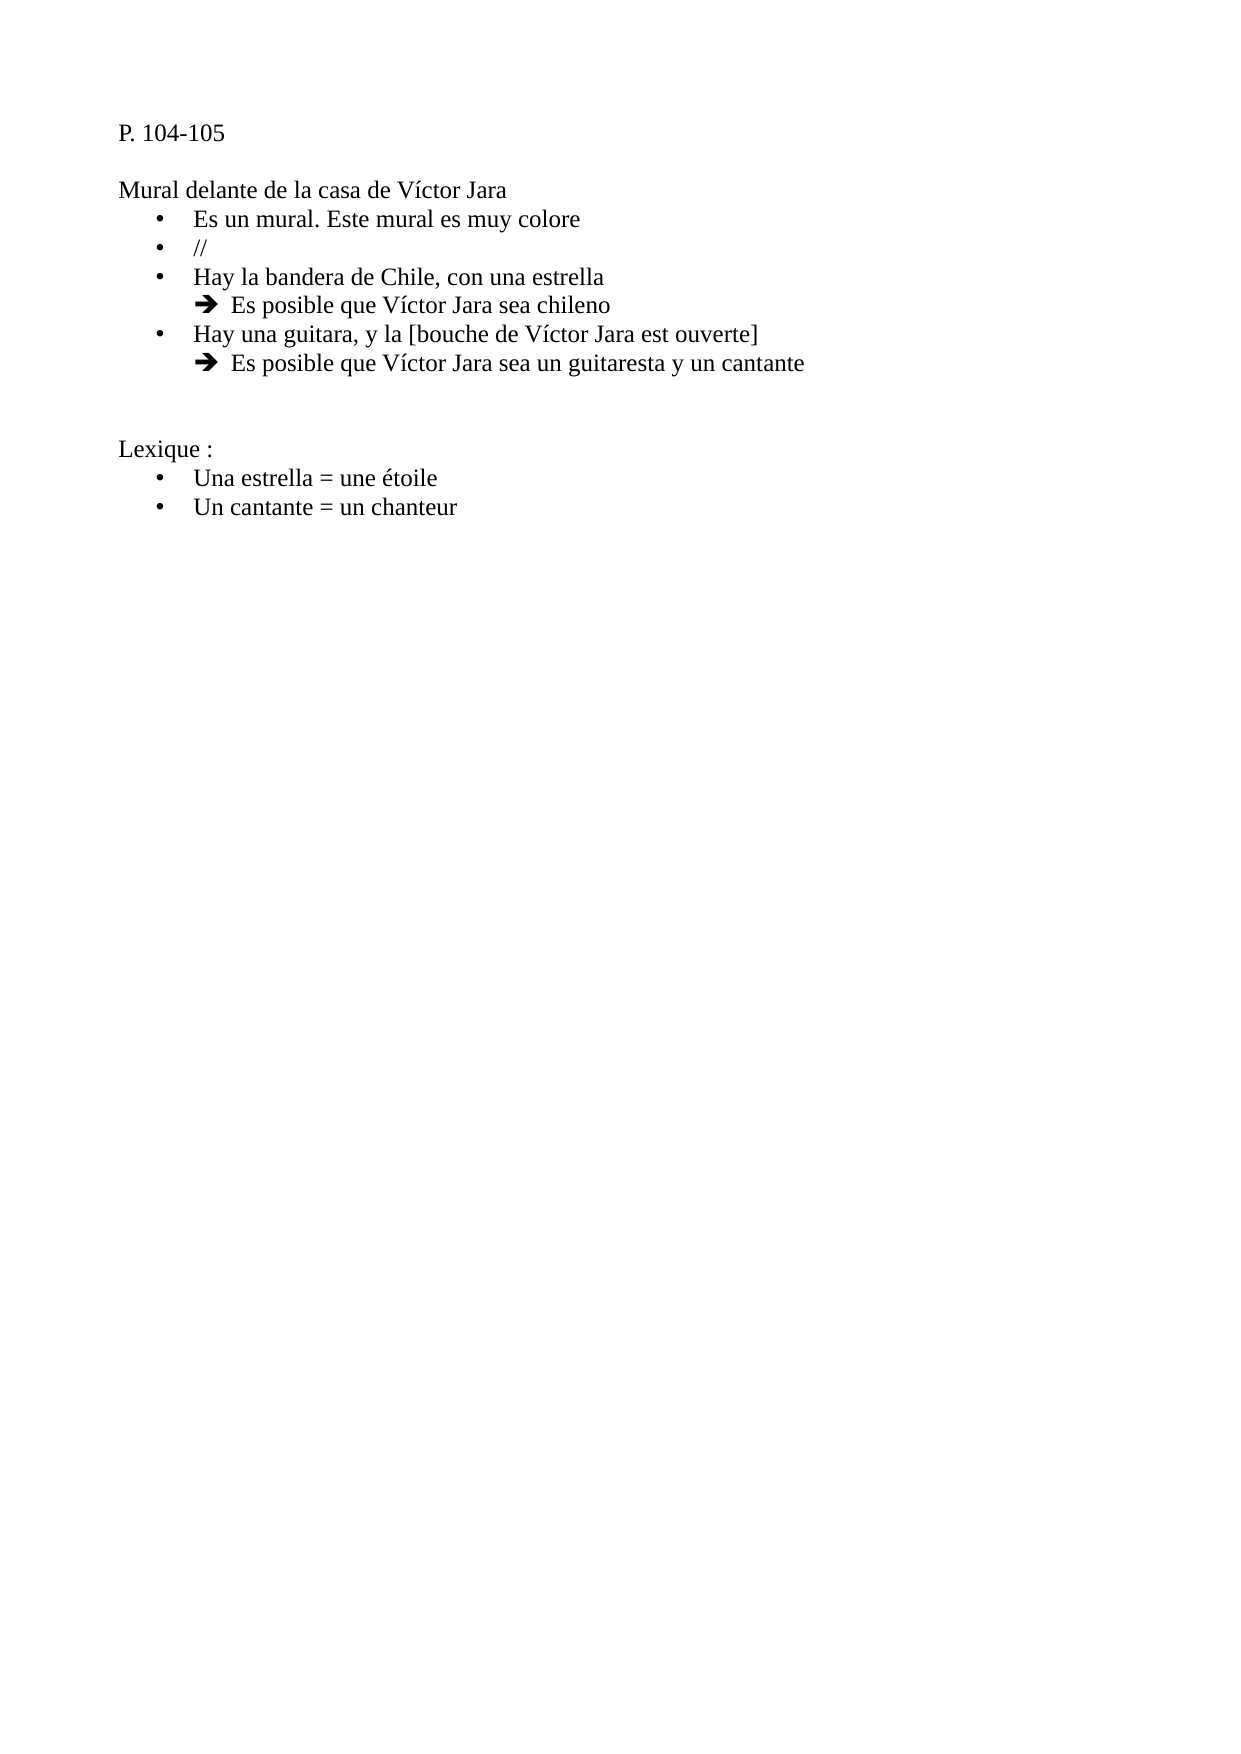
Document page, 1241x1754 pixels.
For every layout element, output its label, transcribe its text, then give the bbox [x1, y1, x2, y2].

list Es posible que Víctor Jara sea un guitaresta y un cantante [193, 348, 1122, 377]
list Una estrella = une étoile [156, 463, 1122, 492]
list Hay la bandera de Chile, con una estrella [156, 262, 1122, 291]
text Mural delante de la casa de Víctor Jara [118, 176, 1122, 204]
text Lexique : [118, 434, 1122, 463]
list Es posible que Víctor Jara sea chileno [193, 291, 1122, 319]
list Es un mural. Este mural es muy colore [156, 204, 1122, 233]
list Hay una guitara, y la [bouche de Víctor Jara est ouverte] [156, 319, 1122, 348]
text P. 104-105 [118, 118, 1122, 147]
list // [156, 233, 1122, 262]
list Un cantante = un chanteur [156, 492, 1122, 521]
